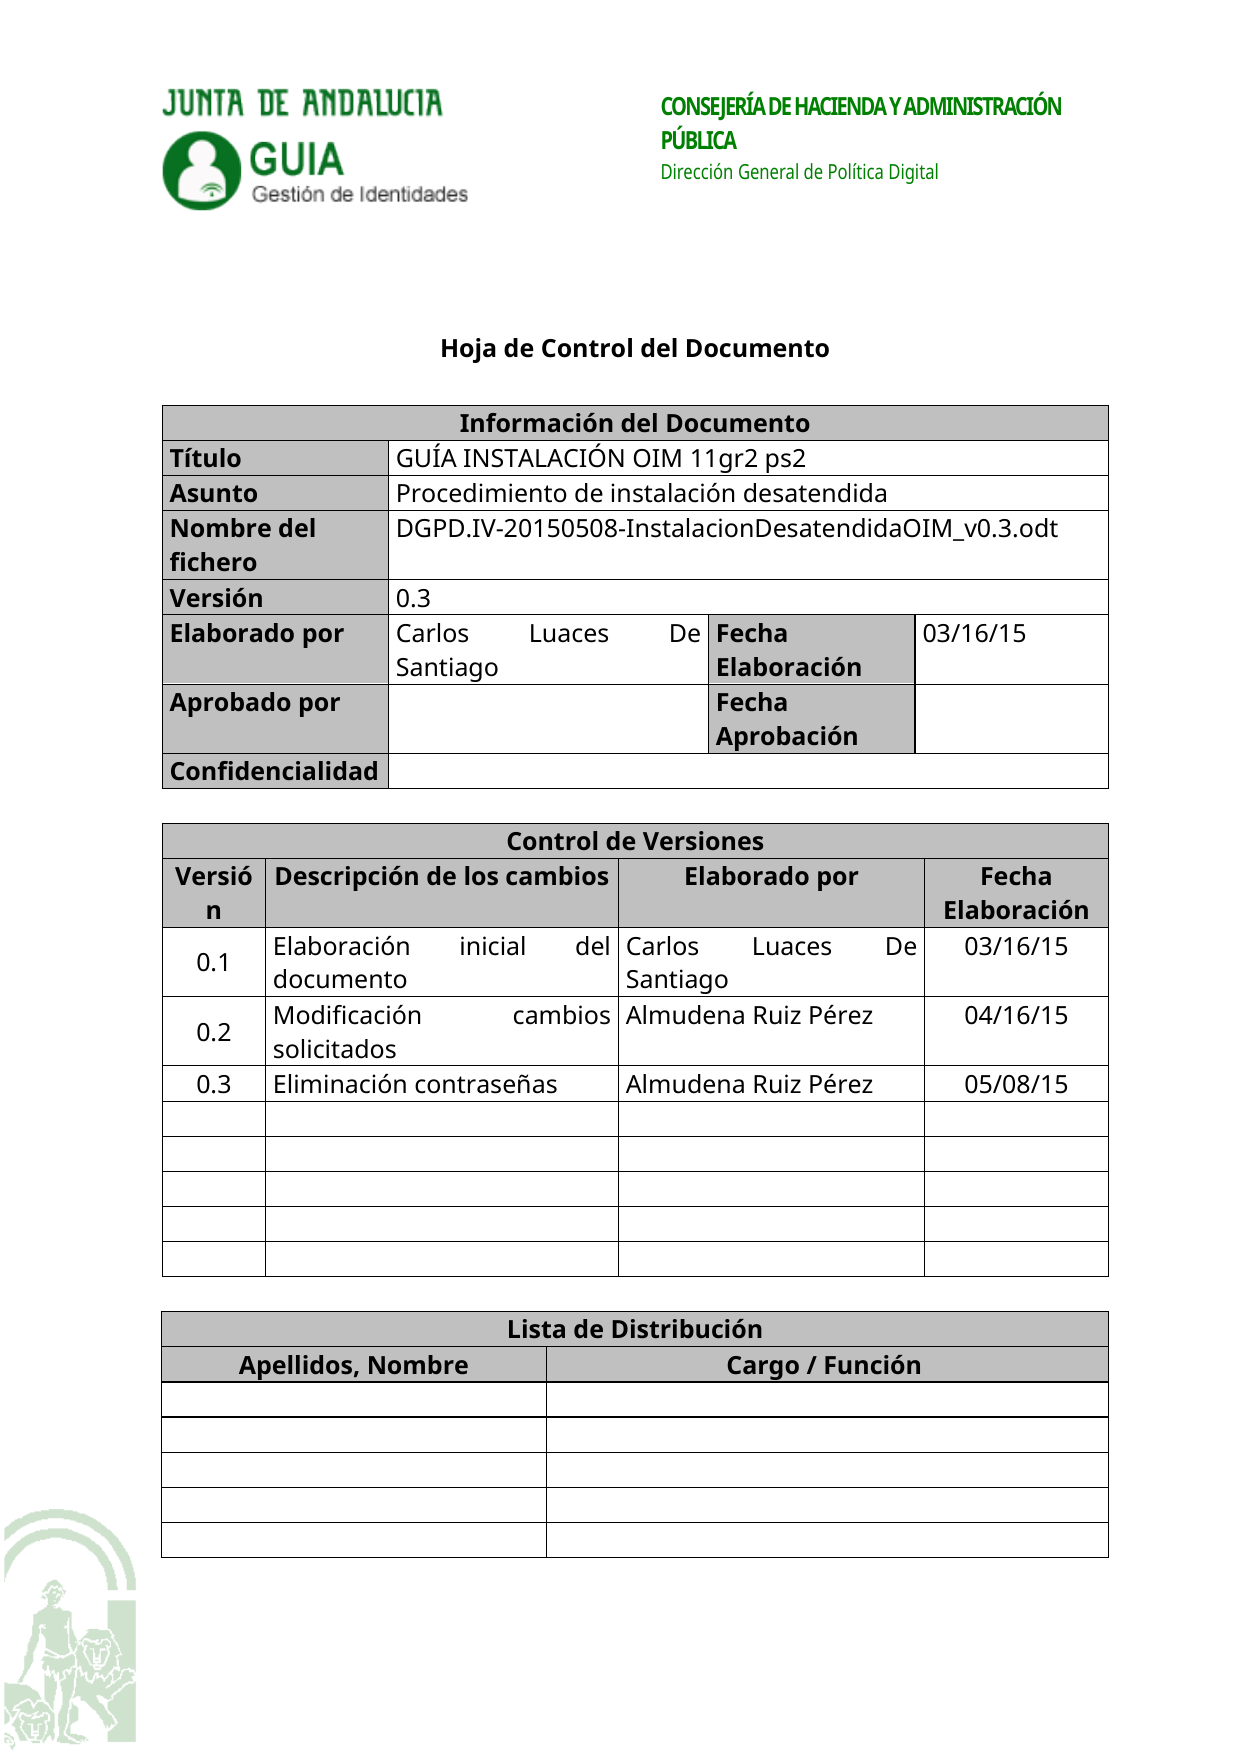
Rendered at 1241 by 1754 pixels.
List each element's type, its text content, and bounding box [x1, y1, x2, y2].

table_cell [163, 1242, 265, 1276]
table_cell Carlos Luaces De Santiago [389, 615, 708, 683]
table_cell [547, 1453, 1108, 1487]
table_cell [266, 1137, 618, 1171]
table_cell Fecha Aprobación [709, 685, 914, 753]
table_cell 0.3 [389, 580, 1108, 614]
table_cell [163, 1207, 265, 1241]
table_cell [162, 1523, 546, 1557]
table_cell [162, 1453, 546, 1487]
table_cell [389, 685, 708, 753]
table_cell Versión [163, 580, 388, 614]
table_cell 16/03/15 [916, 615, 1108, 683]
table_cell [162, 1418, 546, 1452]
table_cell [619, 1172, 924, 1206]
table_cell [619, 1242, 924, 1276]
table_cell [547, 1488, 1108, 1522]
table_cell Almudena Ruiz Pérez [619, 1066, 924, 1101]
table_header Información del Documento [163, 406, 1108, 440]
table_cell [162, 1488, 546, 1522]
title Hoja de Control del Documento [148, 330, 1122, 364]
table_cell Elaborado por [619, 859, 924, 927]
table_cell Modificación cambios solicitados [266, 997, 618, 1065]
table_cell Nombre del fichero [163, 511, 388, 579]
table_cell [925, 1137, 1108, 1171]
table_cell Procedimiento de instalación desatendida [389, 476, 1108, 510]
table_cell [925, 1102, 1108, 1136]
table_cell 08/05/15 [925, 1066, 1108, 1101]
table_cell Asunto [163, 476, 388, 510]
table_cell Fecha Elaboración [709, 615, 914, 683]
table_cell [925, 1207, 1108, 1241]
table_cell [266, 1172, 618, 1206]
table_cell [619, 1102, 924, 1136]
table_cell Descripción de los cambios [266, 859, 618, 927]
table_cell [162, 1383, 546, 1416]
table_header Lista de Distribución [162, 1312, 1108, 1346]
table_cell [389, 754, 1108, 788]
table_cell [547, 1383, 1108, 1416]
table_cell [925, 1242, 1108, 1276]
table_cell [266, 1242, 618, 1276]
table_cell [547, 1523, 1108, 1557]
table_cell [163, 1137, 265, 1171]
table_cell [547, 1418, 1108, 1452]
picture [147, 82, 498, 225]
table_cell Almudena Ruiz Pérez [619, 997, 924, 1065]
table_cell GUÍA INSTALACIÓN OIM 11gr2 ps2 [389, 441, 1108, 475]
table_cell Confidencialidad [163, 754, 388, 788]
table_cell Eliminación contraseñas [266, 1066, 618, 1101]
table_cell [266, 1102, 618, 1136]
table_cell Título [163, 441, 388, 475]
table_cell [266, 1207, 618, 1241]
table_cell [163, 1172, 265, 1206]
table_cell Versión [163, 859, 265, 927]
table_cell [619, 1137, 924, 1171]
table_cell Cargo / Función [547, 1347, 1108, 1381]
table_cell Elaboración inicial del documento [266, 928, 618, 996]
table_cell 0.2 [163, 997, 265, 1065]
table_header Control de Versiones [163, 824, 1108, 858]
table_cell Aprobado por [163, 685, 388, 753]
table_cell [916, 685, 1108, 753]
table_cell Carlos Luaces De Santiago [619, 928, 924, 996]
table_cell Fecha Elaboración [925, 859, 1108, 927]
picture [4, 1508, 137, 1750]
table_cell Elaborado por [163, 615, 388, 683]
table_cell 16/04/15 [925, 997, 1108, 1065]
table_cell 16/03/15 [925, 928, 1108, 996]
table_cell [925, 1172, 1108, 1206]
table_cell [163, 1102, 265, 1136]
table_cell 0.3 [163, 1066, 265, 1101]
table_cell 0.1 [163, 928, 265, 996]
table_cell [619, 1207, 924, 1241]
table_cell DGPD.IV-20150508-InstalacionDesatendidaOIM_v0.3.odt [389, 511, 1108, 579]
table_cell Apellidos, Nombre [162, 1347, 546, 1381]
